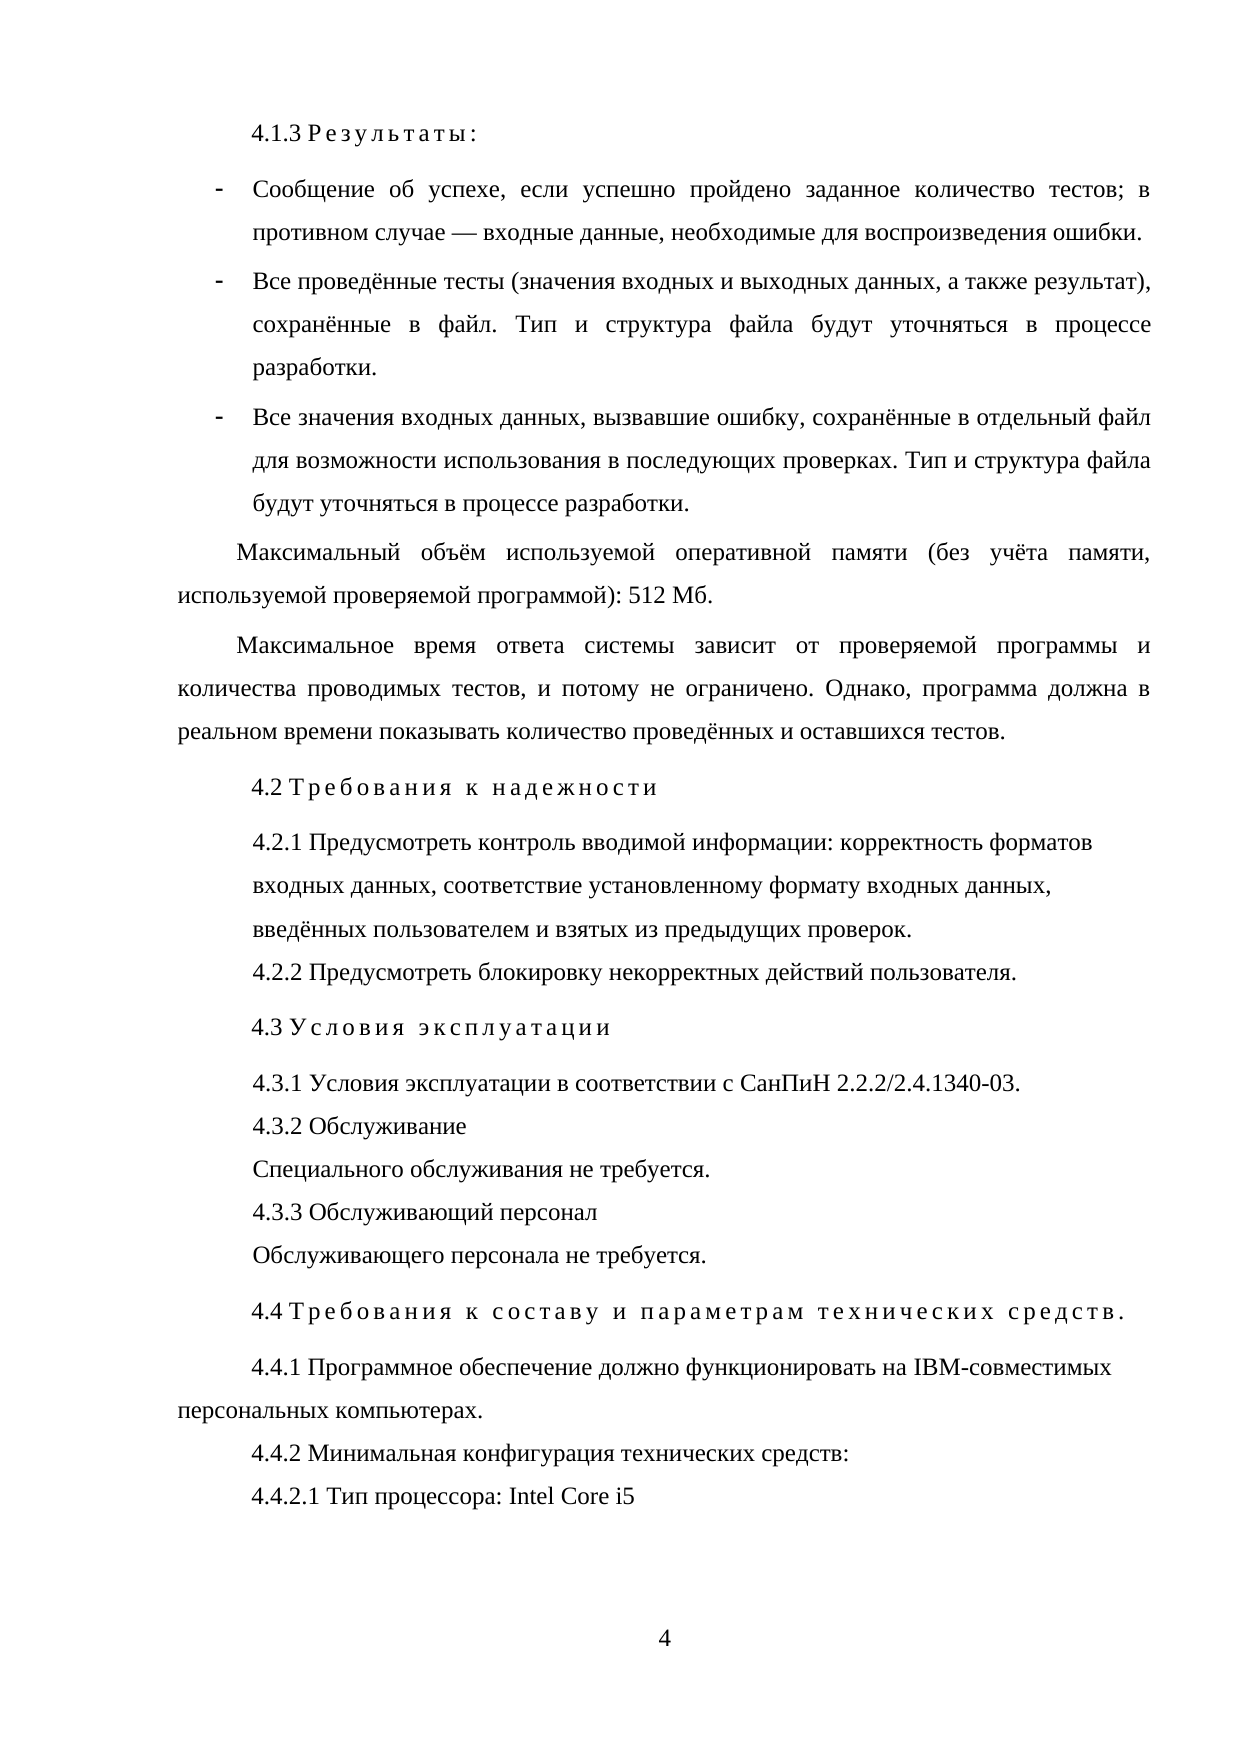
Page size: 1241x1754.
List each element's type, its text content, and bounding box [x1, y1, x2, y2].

text 4.4.1 Программное обеспечение должно функционировать на IBM-совместимых персональных компьютерах. [177, 1352, 1152, 1424]
subtitle 4.3 Условия эксплуатации [177, 1012, 1152, 1041]
text 4.4.2 Минимальная конфигурация технических средств: [251, 1438, 1152, 1467]
text Максимальный объём используемой оперативной памяти (без учёта памяти, используемой проверяемой программой): 512 Мб. [177, 537, 1152, 609]
text 4.3.3 Обслуживающий персонал [177, 1197, 1152, 1226]
text 4.4.2.1 Тип процессора: Intel Core i5 [251, 1481, 1152, 1510]
text 4.2.1 Предусмотреть контроль вводимой информации: корректность форматов входных данных, соответствие установленному формату входных данных, введённых пользователем и взятых из предыдущих проверок. [252, 827, 1152, 942]
subtitle 4.2 Требования к надежности [177, 772, 1152, 801]
list Все проведённые тесты (значения входных и выходных данных, а также результат), сохранённые в файл. Тип и структура файла будут уточняться в процессе разработки. [215, 266, 1152, 381]
list Сообщение об успехе, если успешно пройдено заданное количество тестов; в противном случае — входные данные, необходимые для воспроизведения ошибки. [215, 174, 1152, 246]
text Обслуживающего персонала не требуется. [177, 1241, 1152, 1269]
subtitle 4.1.3 Результаты: [177, 118, 1152, 147]
text 4.3.2 Обслуживание [252, 1111, 1152, 1140]
text 4.2.2 Предусмотреть блокировку некорректных действий пользователя. [252, 957, 1152, 986]
list Все значения входных данных, вызвавшие ошибку, сохранённые в отдельный файл для возможности использования в последующих проверках. Тип и структура файла будут уточняться в процессе разработки. [215, 402, 1152, 517]
text Специального обслуживания не требуется. [252, 1154, 1152, 1183]
text 4.3.1 Условия эксплуатации в соответствии с СанПиН 2.2.2/2.4.1340-03. [252, 1068, 1152, 1097]
subtitle 4.4 Требования к составу и параметрам технических средств. [177, 1296, 1152, 1325]
text Максимальное время ответа системы зависит от проверяемой программы и количества проводимых тестов, и потому не ограничено. Однако, программа должна в реальном времени показывать количество проведённых и оставшихся тестов. [177, 630, 1152, 745]
